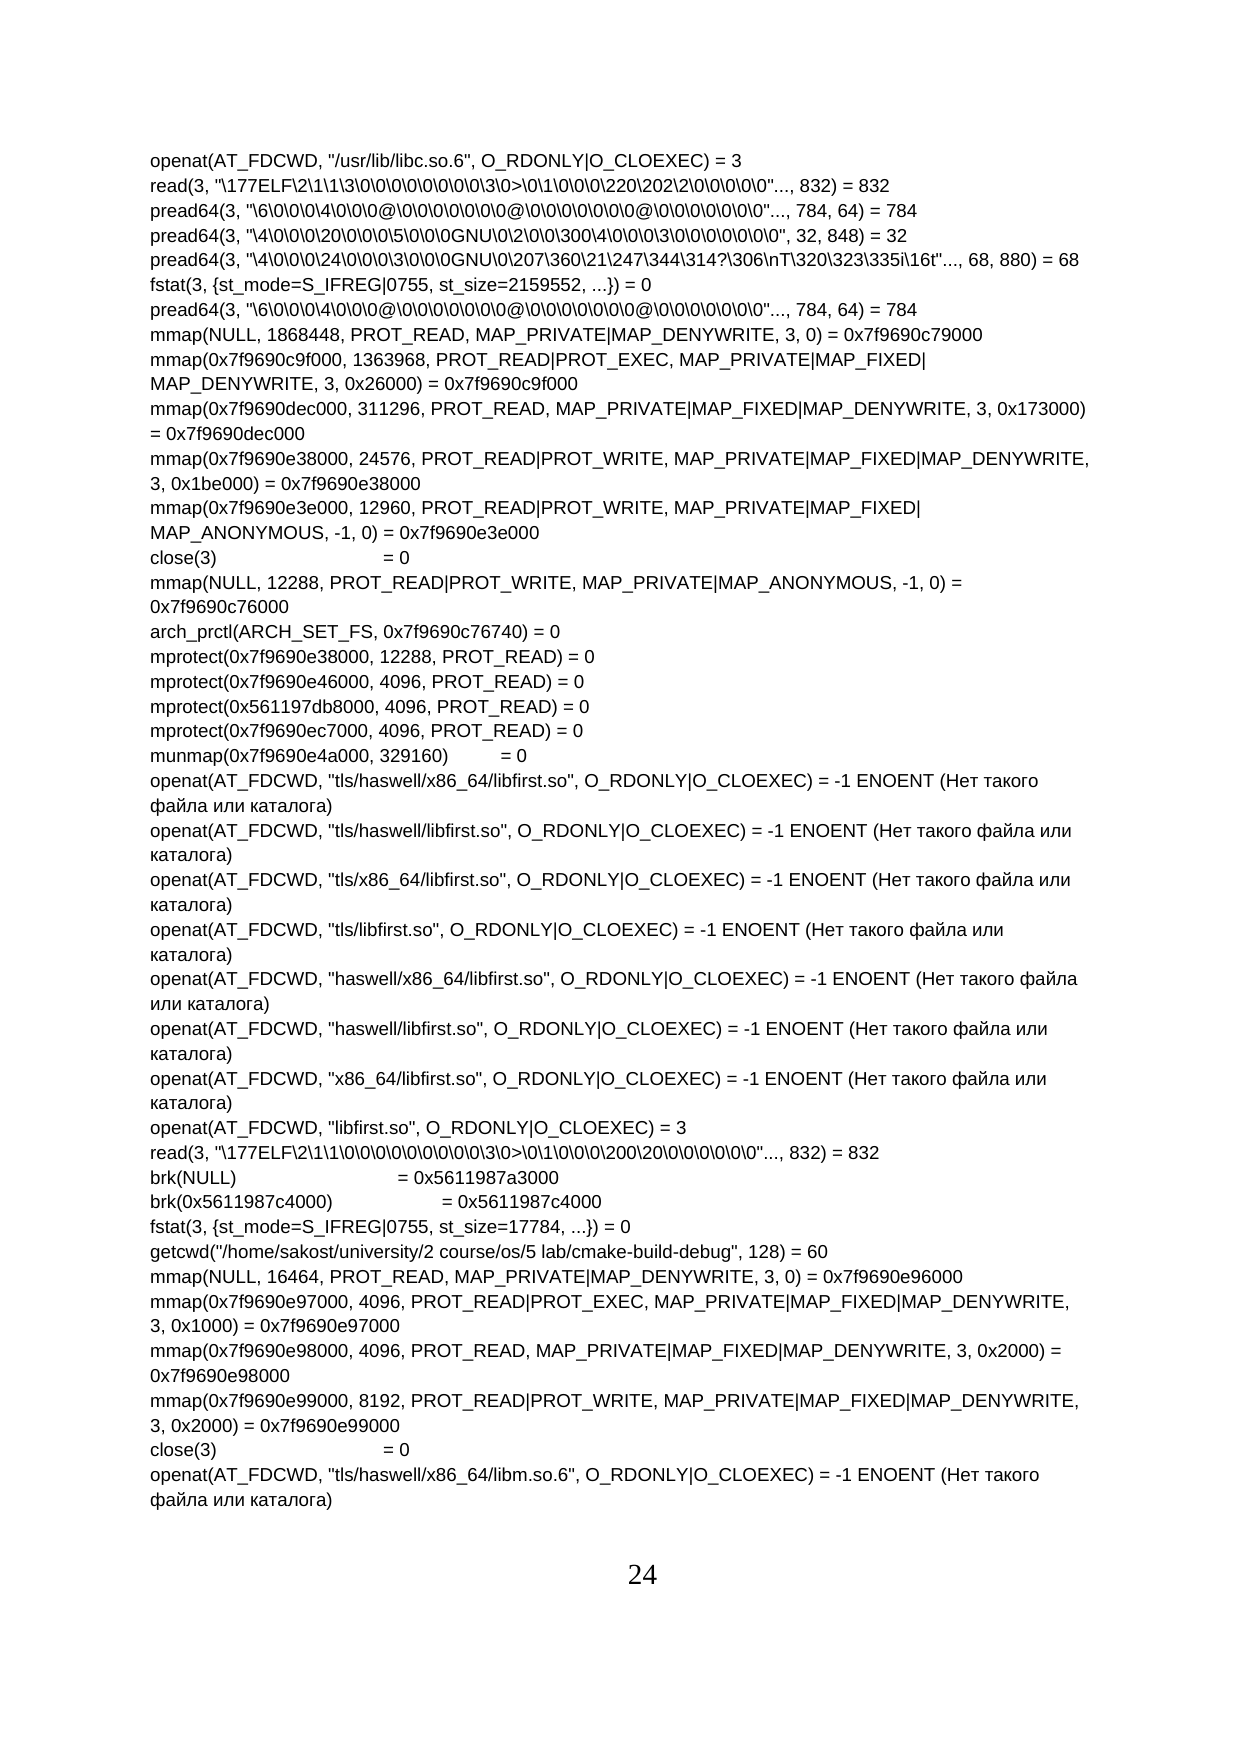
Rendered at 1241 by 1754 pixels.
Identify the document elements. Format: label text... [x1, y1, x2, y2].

text openat(AT_FDCWD, "libfirst.so", O_RDONLY|O_CLOEXEC) = 3 [150, 1117, 1091, 1138]
text mprotect(0x7f9690e46000, 4096, PROT_READ) = 0 [150, 671, 1091, 692]
text openat(AT_FDCWD, "haswell/libfirst.so", O_RDONLY|O_CLOEXEC) = -1 ENOENT (Нет такого файла или каталога) [150, 1018, 1091, 1064]
text pread64(3, "\6\0\0\0\4\0\0\0@\0\0\0\0\0\0\0@\0\0\0\0\0\0\0@\0\0\0\0\0\0\0"..., 784, 64) = 784 [150, 199, 1091, 221]
text pread64(3, "\4\0\0\0\24\0\0\0\3\0\0\0GNU\0\207\360\21\247\344\314?\306\nT\320\323\335i\16t"..., 68, 880) = 68 [150, 249, 1091, 271]
text munmap(0x7f9690e4a000, 329160) = 0 [150, 745, 1091, 767]
text mprotect(0x7f9690e38000, 12288, PROT_READ) = 0 [150, 646, 1091, 667]
text openat(AT_FDCWD, "haswell/x86_64/libfirst.so", O_RDONLY|O_CLOEXEC) = -1 ENOENT (Нет такого файла или каталога) [150, 968, 1091, 1014]
text openat(AT_FDCWD, "tls/haswell/x86_64/libm.so.6", O_RDONLY|O_CLOEXEC) = -1 ENOENT (Нет такого файла или каталога) [150, 1464, 1091, 1510]
text mprotect(0x7f9690ec7000, 4096, PROT_READ) = 0 [150, 720, 1091, 742]
text pread64(3, "\4\0\0\0\20\0\0\0\5\0\0\0GNU\0\2\0\0\300\4\0\0\0\3\0\0\0\0\0\0\0", 32, 848) = 32 [150, 224, 1091, 246]
text mmap(0x7f9690e38000, 24576, PROT_READ|PROT_WRITE, MAP_PRIVATE|MAP_FIXED|MAP_DENYWRITE, 3, 0x1be000) = 0x7f9690e38000 [150, 447, 1091, 494]
text mmap(0x7f9690e98000, 4096, PROT_READ, MAP_PRIVATE|MAP_FIXED|MAP_DENYWRITE, 3, 0x2000) = 0x7f9690e98000 [150, 1340, 1091, 1386]
text openat(AT_FDCWD, "tls/libfirst.so", O_RDONLY|O_CLOEXEC) = -1 ENOENT (Нет такого файла или каталога) [150, 918, 1091, 965]
text openat(AT_FDCWD, "tls/haswell/libfirst.so", O_RDONLY|O_CLOEXEC) = -1 ENOENT (Нет такого файла или каталога) [150, 819, 1091, 866]
text mmap(0x7f9690dec000, 311296, PROT_READ, MAP_PRIVATE|MAP_FIXED|MAP_DENYWRITE, 3, 0x173000) = 0x7f9690dec000 [150, 398, 1091, 444]
text mprotect(0x561197db8000, 4096, PROT_READ) = 0 [150, 695, 1091, 717]
text mmap(NULL, 12288, PROT_READ|PROT_WRITE, MAP_PRIVATE|MAP_ANONYMOUS, -1, 0) = 0x7f9690c76000 [150, 571, 1091, 618]
text pread64(3, "\6\0\0\0\4\0\0\0@\0\0\0\0\0\0\0@\0\0\0\0\0\0\0@\0\0\0\0\0\0\0"..., 784, 64) = 784 [150, 299, 1091, 320]
text mmap(0x7f9690c9f000, 1363968, PROT_READ|PROT_EXEC, MAP_PRIVATE|MAP_FIXED|MAP_DENYWRITE, 3, 0x26000) = 0x7f9690c9f000 [150, 348, 1091, 395]
text fstat(3, {st_mode=S_IFREG|0755, st_size=2159552, ...}) = 0 [150, 274, 1091, 296]
text openat(AT_FDCWD, "x86_64/libfirst.so", O_RDONLY|O_CLOEXEC) = -1 ENOENT (Нет такого файла или каталога) [150, 1067, 1091, 1114]
text mmap(NULL, 16464, PROT_READ, MAP_PRIVATE|MAP_DENYWRITE, 3, 0) = 0x7f9690e96000 [150, 1266, 1091, 1287]
text mmap(0x7f9690e99000, 8192, PROT_READ|PROT_WRITE, MAP_PRIVATE|MAP_FIXED|MAP_DENYWRITE, 3, 0x2000) = 0x7f9690e99000 [150, 1389, 1091, 1436]
text close(3) = 0 [150, 547, 1091, 568]
text openat(AT_FDCWD, "tls/haswell/x86_64/libfirst.so", O_RDONLY|O_CLOEXEC) = -1 ENOENT (Нет такого файла или каталога) [150, 770, 1091, 816]
text getcwd("/home/sakost/university/2 course/os/5 lab/cmake-build-debug", 128) = 60 [150, 1241, 1091, 1262]
text arch_prctl(ARCH_SET_FS, 0x7f9690c76740) = 0 [150, 621, 1091, 643]
text openat(AT_FDCWD, "tls/x86_64/libfirst.so", O_RDONLY|O_CLOEXEC) = -1 ENOENT (Нет такого файла или каталога) [150, 869, 1091, 915]
text read(3, "\177ELF\2\1\1\0\0\0\0\0\0\0\0\0\3\0>\0\1\0\0\0\200\20\0\0\0\0\0\0"..., 832) = 832 [150, 1142, 1091, 1163]
text read(3, "\177ELF\2\1\1\3\0\0\0\0\0\0\0\0\3\0>\0\1\0\0\0\220\202\2\0\0\0\0\0"..., 832) = 832 [150, 175, 1091, 196]
text brk(0x5611987c4000) = 0x5611987c4000 [150, 1191, 1091, 1213]
text mmap(0x7f9690e3e000, 12960, PROT_READ|PROT_WRITE, MAP_PRIVATE|MAP_FIXED|MAP_ANONYMOUS, -1, 0) = 0x7f9690e3e000 [150, 497, 1091, 543]
text brk(NULL) = 0x5611987a3000 [150, 1166, 1091, 1188]
text mmap(NULL, 1868448, PROT_READ, MAP_PRIVATE|MAP_DENYWRITE, 3, 0) = 0x7f9690c79000 [150, 323, 1091, 345]
text openat(AT_FDCWD, "/usr/lib/libc.so.6", O_RDONLY|O_CLOEXEC) = 3 [150, 150, 1091, 172]
text fstat(3, {st_mode=S_IFREG|0755, st_size=17784, ...}) = 0 [150, 1216, 1091, 1238]
text close(3) = 0 [150, 1439, 1091, 1461]
text mmap(0x7f9690e97000, 4096, PROT_READ|PROT_EXEC, MAP_PRIVATE|MAP_FIXED|MAP_DENYWRITE, 3, 0x1000) = 0x7f9690e97000 [150, 1290, 1091, 1337]
